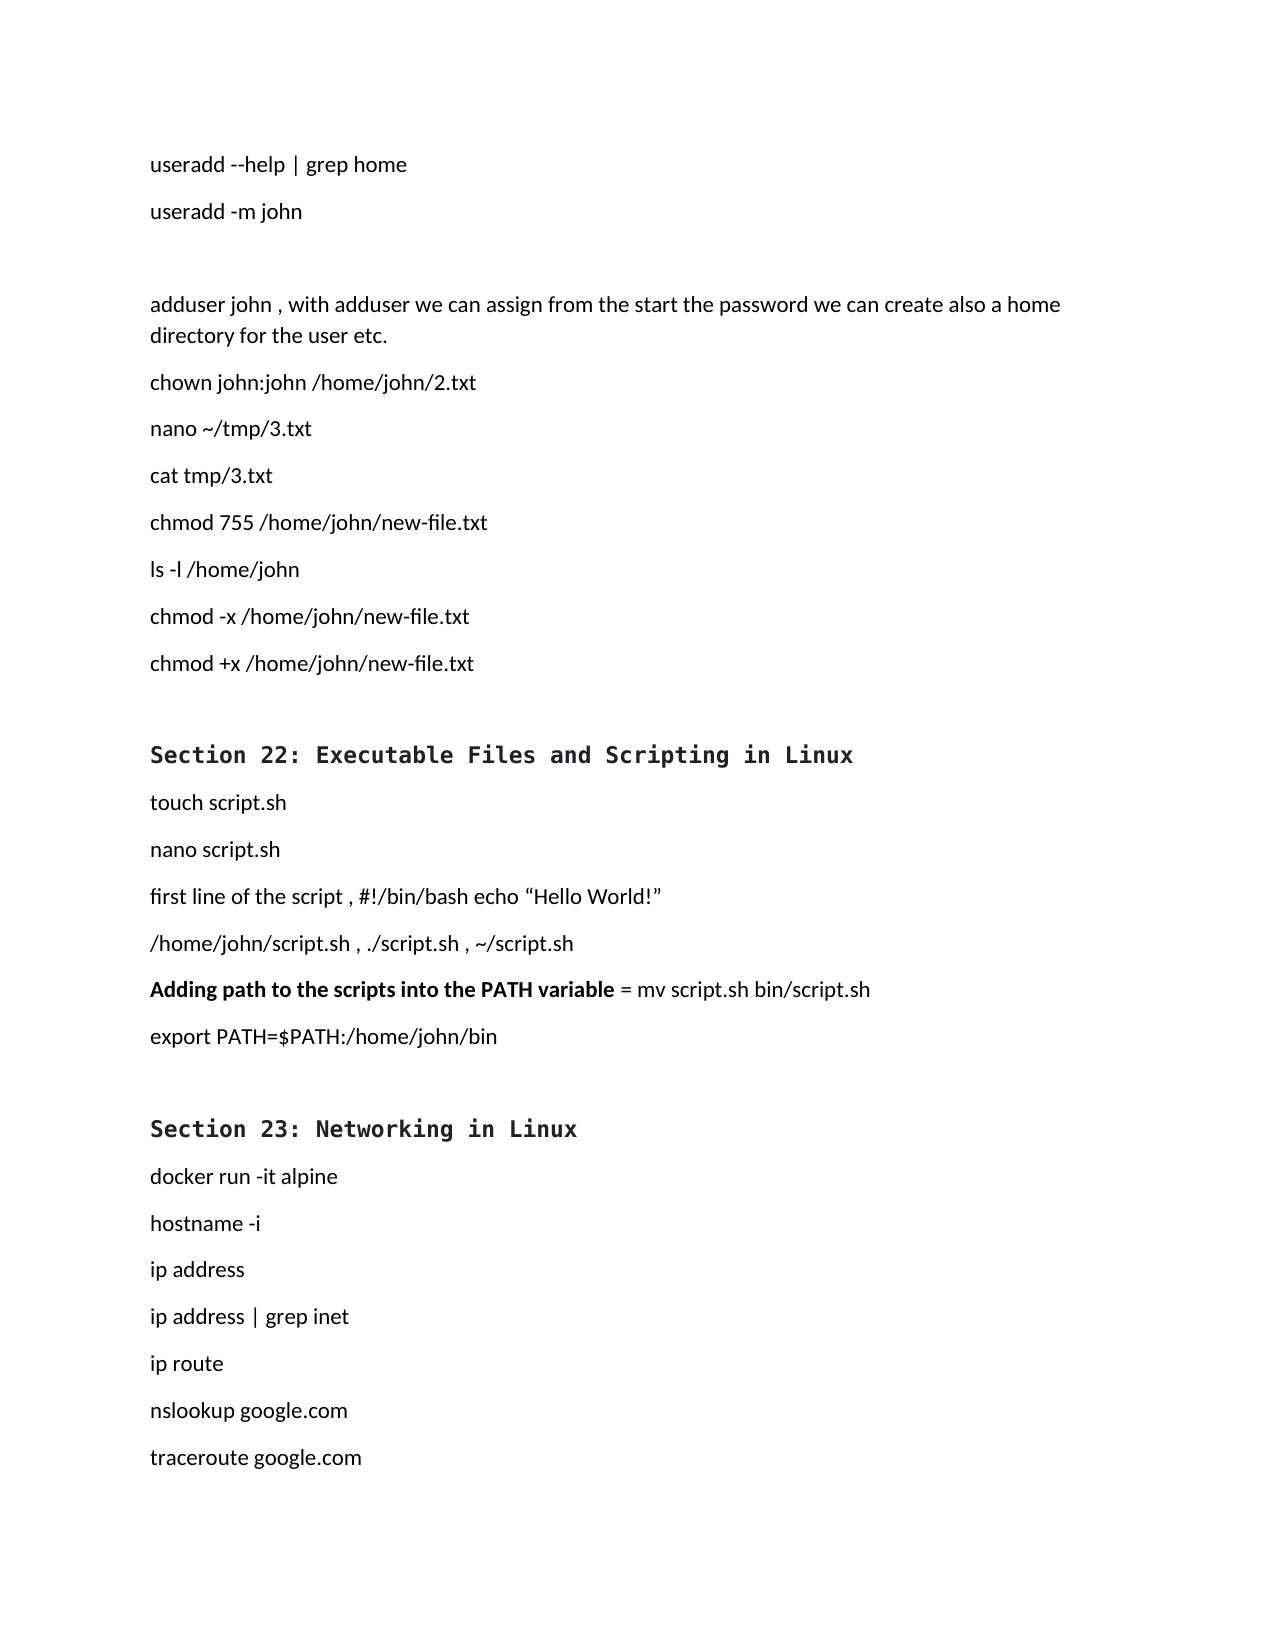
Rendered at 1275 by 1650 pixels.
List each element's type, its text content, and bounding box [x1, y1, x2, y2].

text ip address | grep inet [150, 1302, 1125, 1330]
text /home/john/script.sh , ./script.sh , ~/script.sh [150, 929, 1125, 957]
text chmod -x /home/john/new-file.txt [150, 602, 1125, 630]
text nslookup google.com [150, 1396, 1125, 1424]
text chmod +x /home/john/new-file.txt [150, 649, 1125, 677]
text first line of the script , #!/bin/bash echo “Hello World!” [150, 882, 1125, 910]
text touch script.sh [150, 788, 1125, 816]
text chmod 755 /home/john/new-file.txt [150, 508, 1125, 536]
text export PATH=$PATH:/home/john/bin [150, 1022, 1125, 1051]
text ip address [150, 1256, 1125, 1283]
text traceroute google.com [150, 1443, 1125, 1471]
text Adding path to the scripts into the PATH variable = mv script.sh bin/script.sh [150, 976, 1125, 1004]
text chown john:john /home/john/2.txt [150, 368, 1125, 396]
text Section 23: Networking in Linux [150, 1116, 1125, 1143]
text hostname -i [150, 1209, 1125, 1237]
text useradd -m john [150, 197, 1125, 225]
text useradd --help | grep home [150, 150, 1125, 178]
text ls -l /home/john [150, 555, 1125, 583]
text nano script.sh [150, 835, 1125, 863]
text docker run -it alpine [150, 1162, 1125, 1190]
text nano ~/tmp/3.txt [150, 414, 1125, 443]
text Section 22: Executable Files and Scripting in Linux [150, 743, 1125, 769]
text ip route [150, 1349, 1125, 1377]
text cat tmp/3.txt [150, 461, 1125, 489]
text adduser john , with adduser we can assign from the start the password we can create also a home directory for the user etc. [150, 291, 1125, 349]
